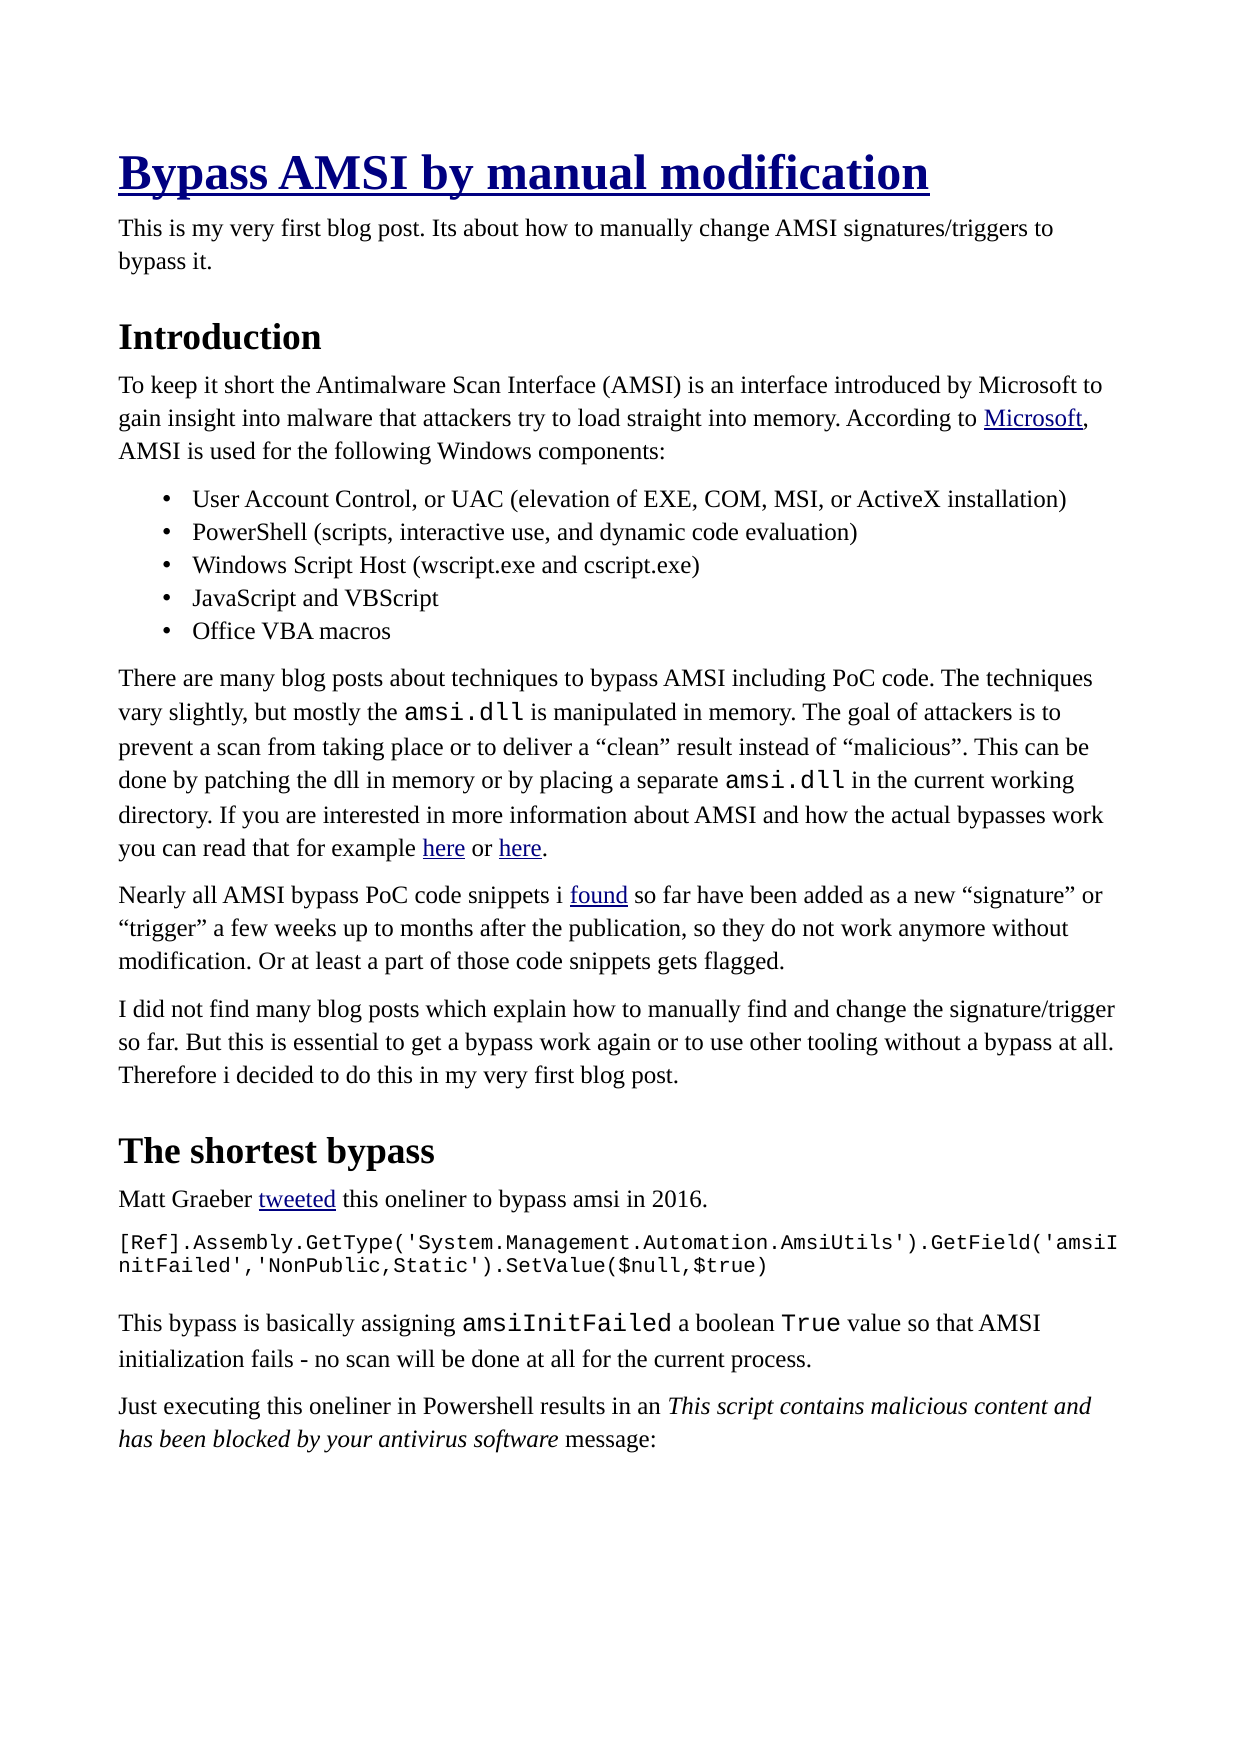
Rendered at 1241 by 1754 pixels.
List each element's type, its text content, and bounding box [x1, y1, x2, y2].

text There are many blog posts about techniques to bypass AMSI including PoC code. The techniques vary slightly, but mostly the amsi.dll is manipulated in memory. The goal of attackers is to prevent a scan from taking place or to deliver a “clean” result instead of “malicious”. This can be done by patching the dll in memory or by placing a separate amsi.dll in the current working directory. If you are interested in more information about AMSI and how the actual bypasses work you can read that for example here or here. [118, 663, 1122, 862]
text Just executing this oneliner in Powershell results in an This script contains malicious content and has been blocked by your antivirus software message: [118, 1391, 1122, 1453]
list Windows Script Host (wscript.exe and cscript.exe) [162, 550, 1122, 579]
subtitle The shortest bypass [118, 1128, 1122, 1172]
text This bypass is basically assigning amsiInitFailed a boolean True value so that AMSI initialization fails - no scan will be done at all for the current process. [118, 1308, 1122, 1372]
subtitle Introduction [118, 314, 1122, 358]
text Matt Graeber tweeted this oneliner to bypass amsi in 2016. [118, 1184, 1122, 1213]
text [Ref].Assembly.GetType('System.Management.Automation.AmsiUtils').GetField('amsiInitFailed','NonPublic,Static').SetValue($null,$true) [118, 1232, 1122, 1279]
list Office VBA macros [162, 616, 1122, 645]
text This is my very first blog post. Its about how to manually change AMSI signatures/triggers to bypass it. [118, 213, 1122, 275]
list User Account Control, or UAC (elevation of EXE, COM, MSI, or ActiveX installation) [162, 484, 1122, 513]
text Nearly all AMSI bypass PoC code snippets i found so far have been added as a new “signature” or “trigger” a few weeks up to months after the publication, so they do not work anymore without modification. Or at least a part of those code snippets gets flagged. [118, 880, 1122, 975]
text To keep it short the Antimalware Scan Interface (AMSI) is an interface introduced by Microsoft to gain insight into malware that attackers try to load straight into memory. According to Microsoft, AMSI is used for the following Windows components: [118, 370, 1122, 465]
list PowerShell (scripts, interactive use, and dynamic code evaluation) [162, 517, 1122, 546]
list JavaScript and VBScript [162, 583, 1122, 612]
subtitle Bypass AMSI by manual modification [118, 143, 1122, 201]
text I did not find many blog posts which explain how to manually find and change the signature/trigger so far. But this is essential to get a bypass work again or to use other tooling without a bypass at all. Therefore i decided to do this in my very first blog post. [118, 994, 1122, 1089]
